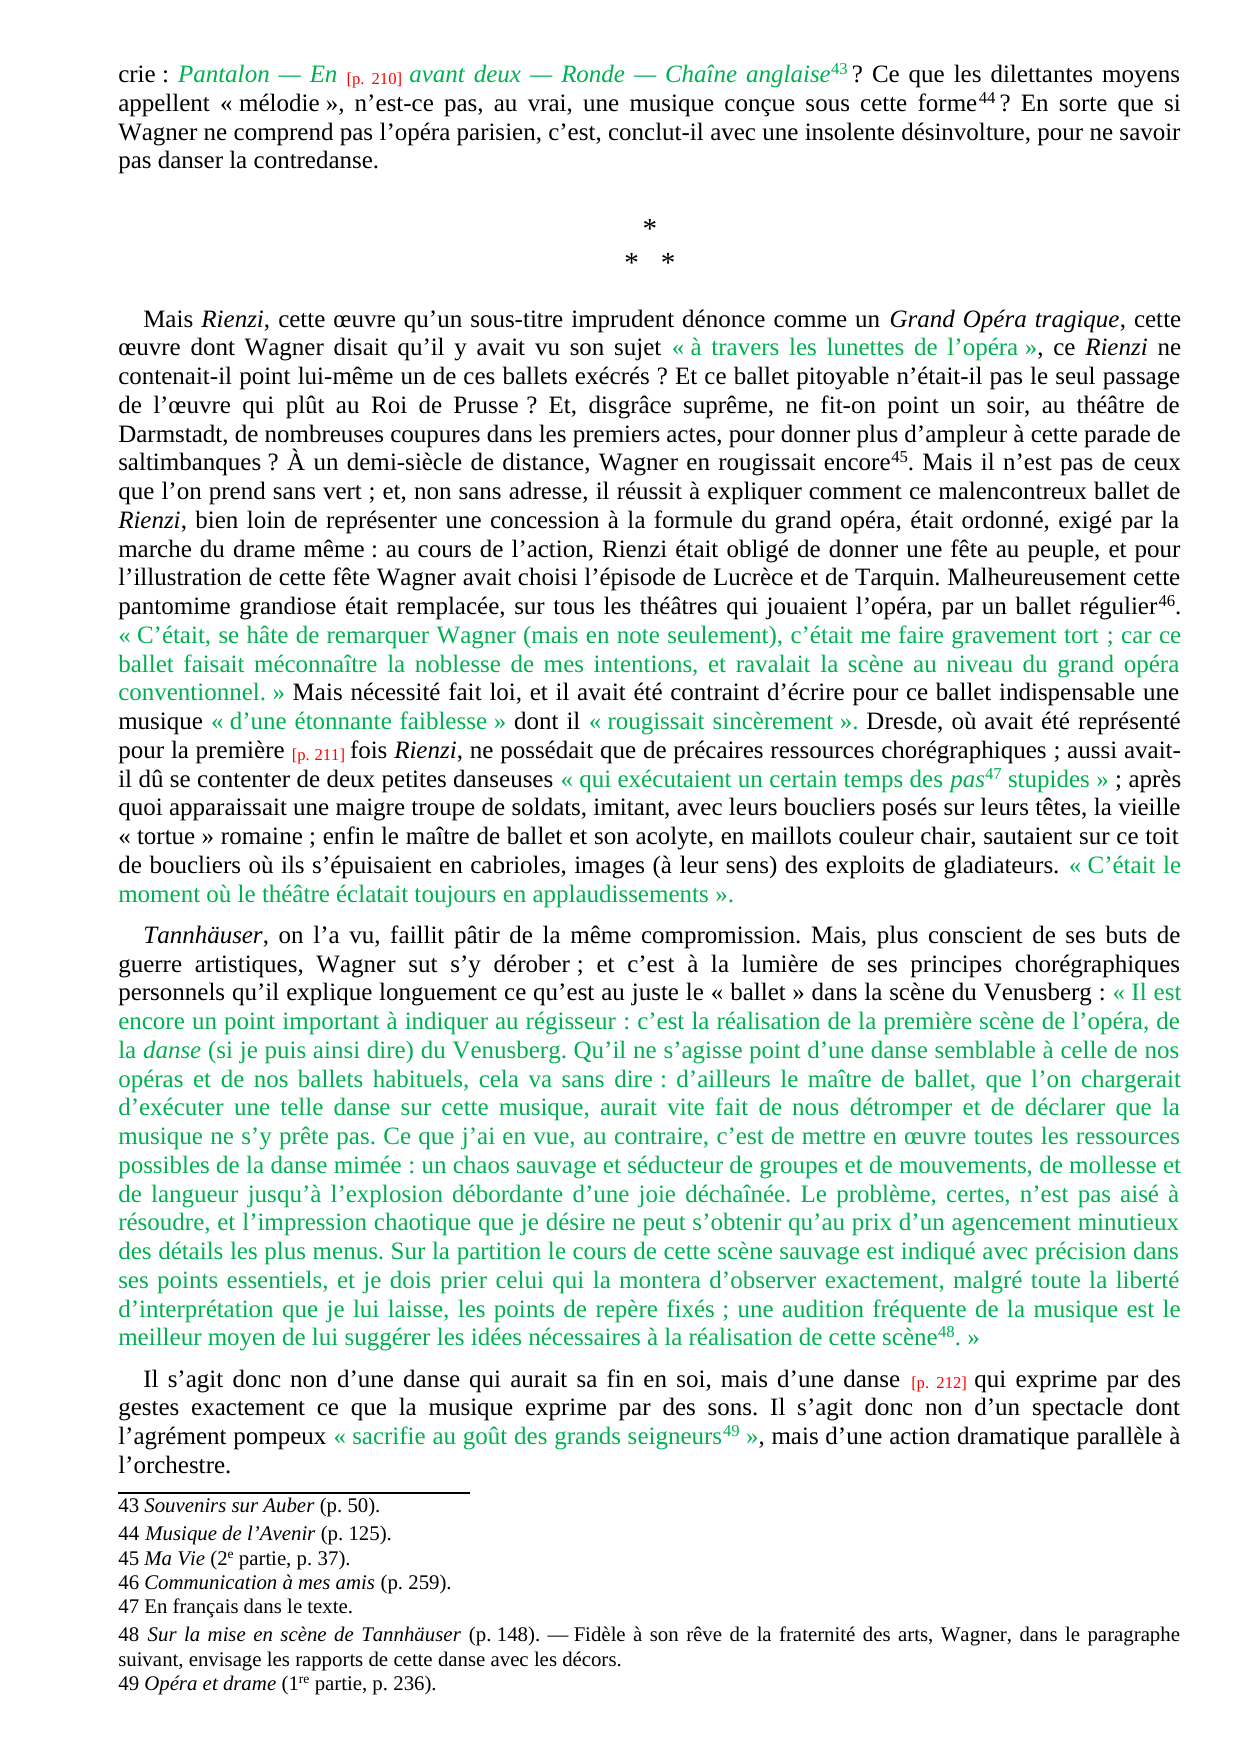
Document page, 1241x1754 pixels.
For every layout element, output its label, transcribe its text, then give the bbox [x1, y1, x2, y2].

text Mais Rienzi, cette œuvre qu’un sous-titre imprudent dénonce comme un Grand Opéra tragique, cette œuvre dont Wagner disait qu’il y avait vu son sujet « à travers les lunettes de l’opéra », ce Rienzi ne contenait-il point lui-même un de ces ballets exécrés ? Et ce ballet pitoyable n’était-il pas le seul passage de l’œuvre qui plût au Roi de Prusse ? Et, disgrâce suprême, ne fit-on point un soir, au théâtre de Darmstadt, de nombreuses coupures dans les premiers actes, pour donner plus d’ampleur à cette parade de saltimbanques ? À un demi-siècle de distance, Wagner en rougissait encore. Mais il n’est pas de ceux que l’on prend sans vert ; et, non sans adresse, il réussit à expliquer comment ce malencontreux ballet de Rienzi, bien loin de représenter une concession à la formule du grand opéra, était ordonné, exigé par la marche du drame même : au cours de l’action, Rienzi était obligé de donner une fête au peuple, et pour l’illustration de cette fête Wagner avait choisi l’épisode de Lucrèce et de Tarquin. Malheureusement cette pantomime grandiose était remplacée, sur tous les théâtres qui jouaient l’opéra, par un ballet régulier. « C’était, se hâte de remarquer Wagner (mais en note seulement), c’était me faire gravement tort ; car ce ballet faisait méconnaître la noblesse de mes intentions, et ravalait la scène au niveau du grand opéra conventionnel. » Mais nécessité fait loi, et il avait été contraint d’écrire pour ce ballet indispensable une musique « d’une étonnante faiblesse » dont il « rougissait sincèrement ». Dresde, où avait été représenté pour la première [p. 211] fois Rienzi, ne possédait que de précaires ressources chorégraphiques ; aussi avait-il dû se contenter de deux petites danseuses « qui exécutaient un certain temps des pas stupides » ; après quoi apparaissait une maigre troupe de soldats, imitant, avec leurs boucliers posés sur leurs têtes, la vieille « tortue » romaine ; enfin le maître de ballet et son acolyte, en maillots couleur chair, sautaient sur ce toit de boucliers où ils s’épuisaient en cabrioles, images (à leur sens) des exploits de gladiateurs. « C’était le moment où le théâtre éclatait toujours en applaudissements ». [118, 304, 1181, 907]
text Souvenirs sur Auber (p. 50). [118, 1493, 1181, 1517]
text Communication à mes amis (p. 259). [118, 1570, 1181, 1594]
text Musique de l’Avenir (p. 125). [118, 1517, 1181, 1546]
text Sur la mise en scène de Tannhäuser (p. 148). — Fidèle à son rêve de la fraternité des arts, Wagner, dans le paragraphe suivant, envisage les rapports de cette danse avec les décors. [118, 1618, 1181, 1671]
text Opéra et drame (1re partie, p. 236). [118, 1671, 1181, 1695]
text En français dans le texte. [118, 1594, 1181, 1618]
text Il s’agit donc non d’une danse qui aurait sa fin en soi, mais d’une danse [p. 212] qui exprime par des gestes exactement ce que la musique exprime par des sons. Il s’agit donc non d’un spectacle dont l’agrément pompeux « sacrifie au goût des grands seigneurs », mais d’une action dramatique parallèle à l’orchestre. [118, 1364, 1181, 1479]
text Ma Vie (2e partie, p. 37). [118, 1546, 1181, 1570]
text crie : Pantalon — En [p. 210] avant deux — Ronde — Chaîne anglaise ? Ce que les dilettantes moyens appellent « mélodie », n’est-ce pas, au vrai, une musique conçue sous cette forme ? En sorte que si Wagner ne comprend pas l’opéra parisien, c’est, conclut-il avec une insolente désinvolture, pour ne savoir pas danser la contredanse. [118, 59, 1181, 174]
text * * * [118, 212, 1181, 279]
text Tannhäuser, on l’a vu, faillit pâtir de la même compromission. Mais, plus conscient de ses buts de guerre artistiques, Wagner sut s’y dérober ; et c’est à la lumière de ses principes chorégraphiques personnels qu’il explique longuement ce qu’est au juste le « ballet » dans la scène du Venusberg : « Il est encore un point important à indiquer au régisseur : c’est la réalisation de la première scène de l’opéra, de la danse (si je puis ainsi dire) du Venusberg. Qu’il ne s’agisse point d’une danse semblable à celle de nos opéras et de nos ballets habituels, cela va sans dire : d’ailleurs le maître de ballet, que l’on chargerait d’exécuter une telle danse sur cette musique, aurait vite fait de nous détromper et de déclarer que la musique ne s’y prête pas. Ce que j’ai en vue, au contraire, c’est de mettre en œuvre toutes les ressources possibles de la danse mimée : un chaos sauvage et séducteur de groupes et de mouvements, de mollesse et de langueur jusqu’à l’explosion débordante d’une joie déchaînée. Le problème, certes, n’est pas aisé à résoudre, et l’impression chaotique que je désire ne peut s’obtenir qu’au prix d’un agencement minutieux des détails les plus menus. Sur la partition le cours de cette scène sauvage est indiqué avec précision dans ses points essentiels, et je dois prier celui qui la montera d’observer exactement, malgré toute la liberté d’interprétation que je lui laisse, les points de repère fixés ; une audition fréquente de la musique est le meilleur moyen de lui suggérer les idées nécessaires à la réalisation de cette scène. » [118, 920, 1181, 1351]
